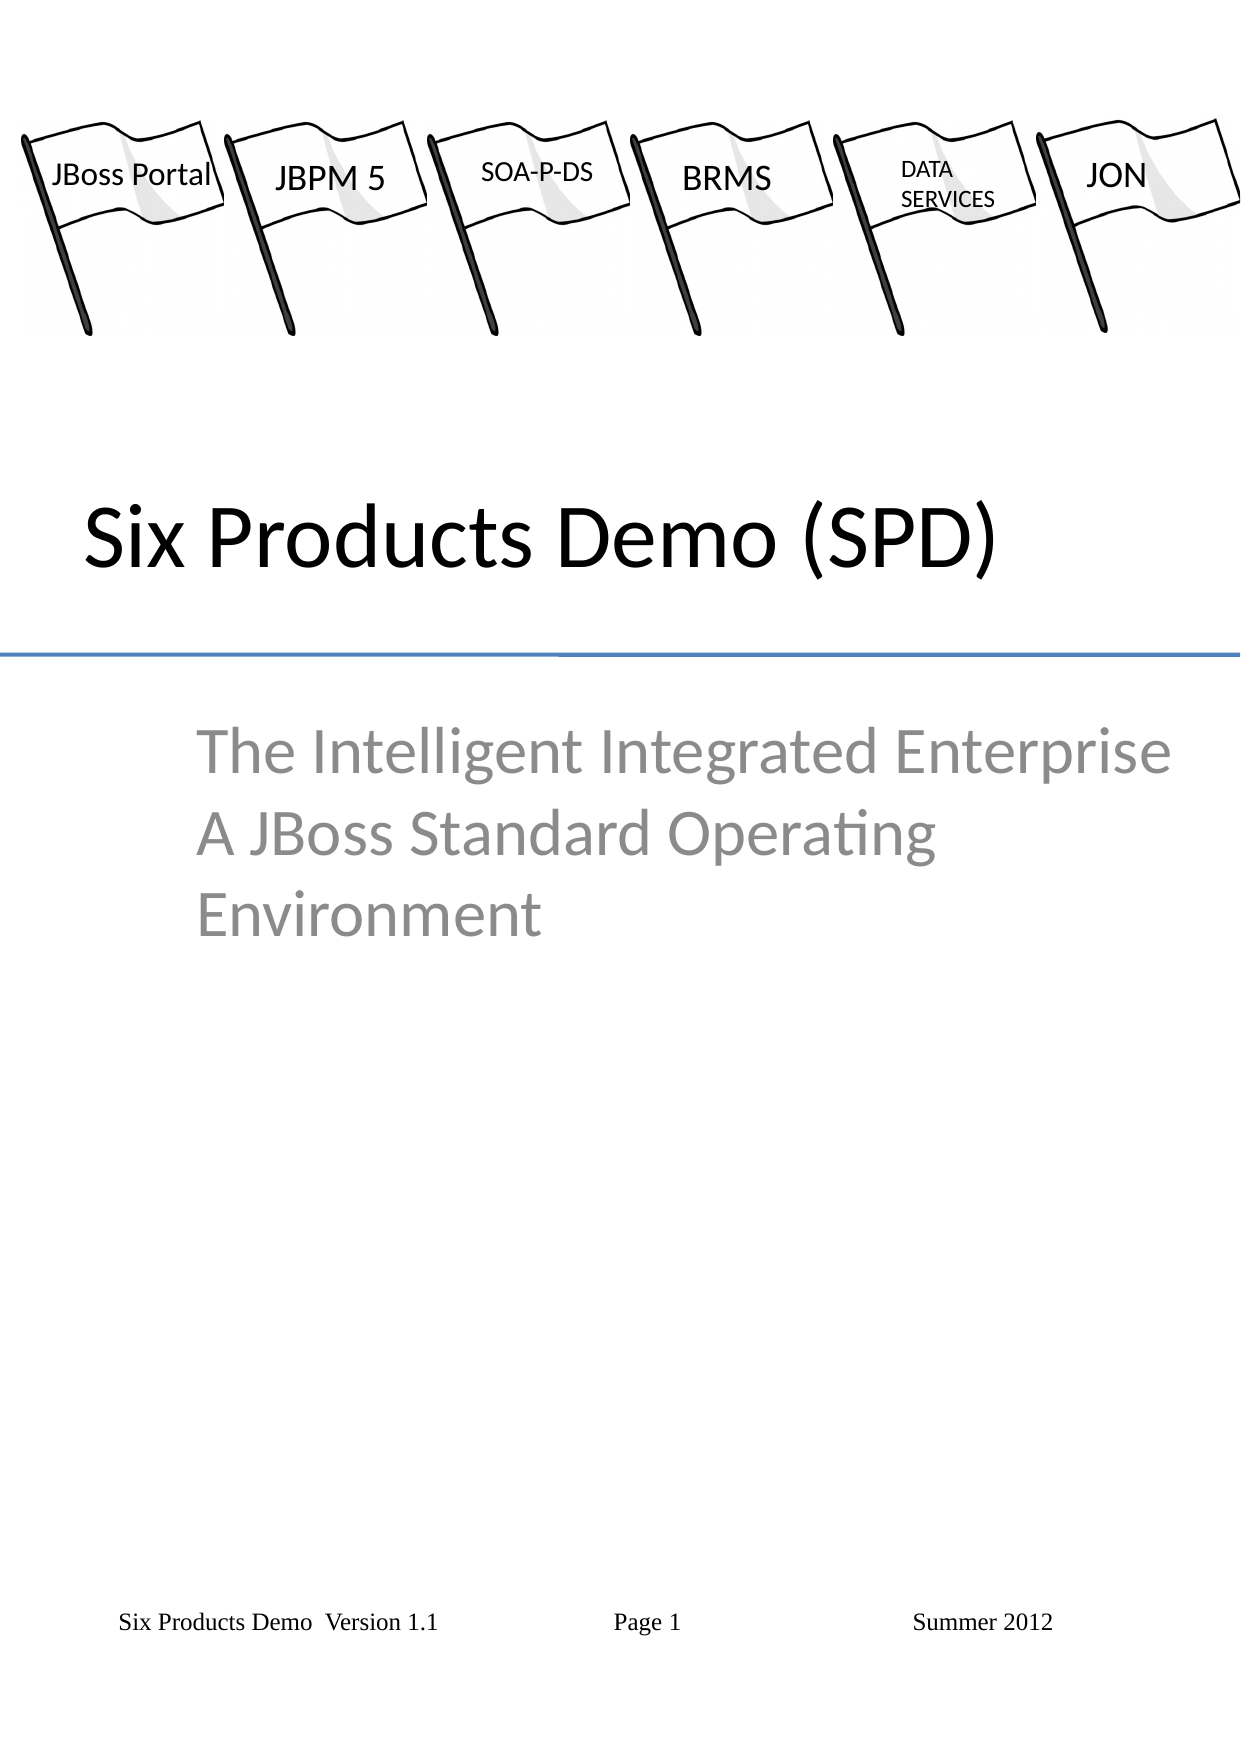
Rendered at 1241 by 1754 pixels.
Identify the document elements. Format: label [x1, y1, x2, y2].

picture [21, 118, 1241, 336]
